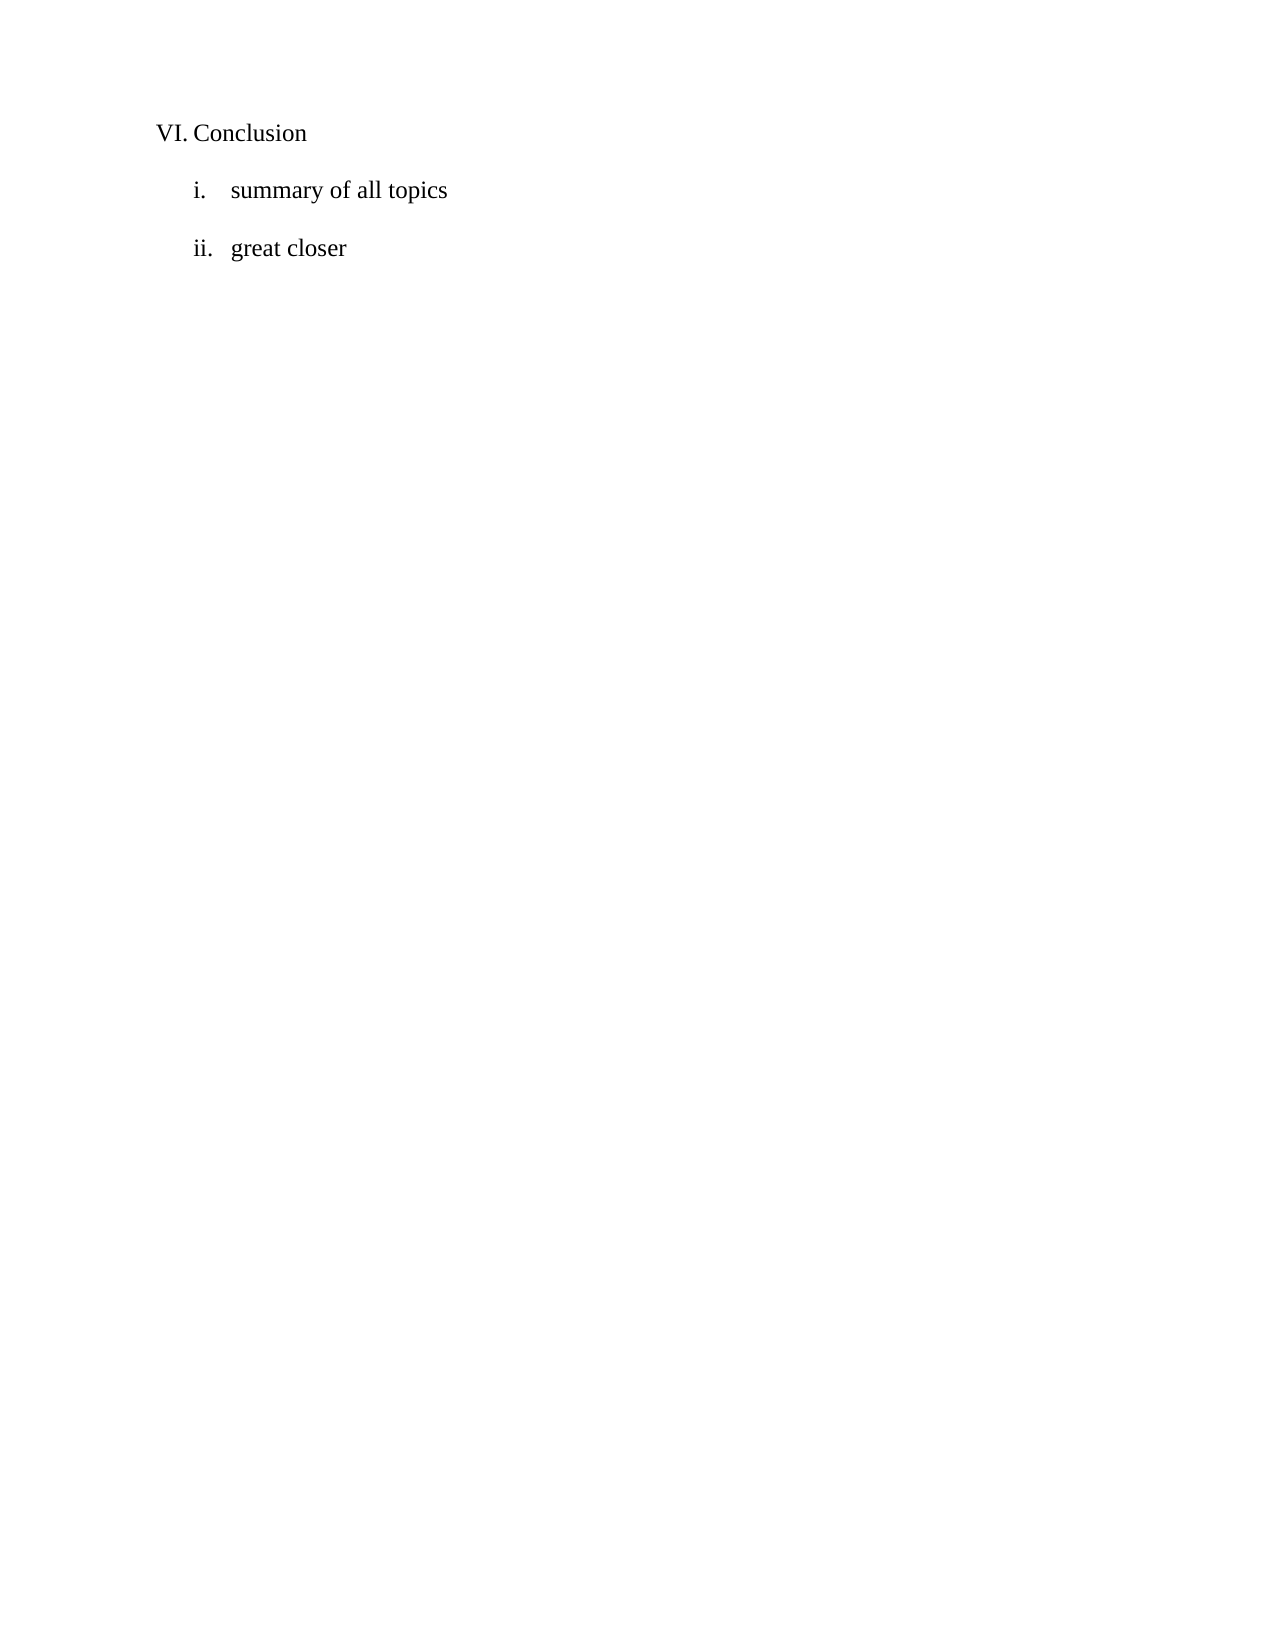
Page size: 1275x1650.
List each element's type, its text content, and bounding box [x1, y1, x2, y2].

list Conclusion [156, 118, 1157, 147]
list summary of all topics [193, 176, 1157, 204]
list great closer [193, 233, 1157, 262]
